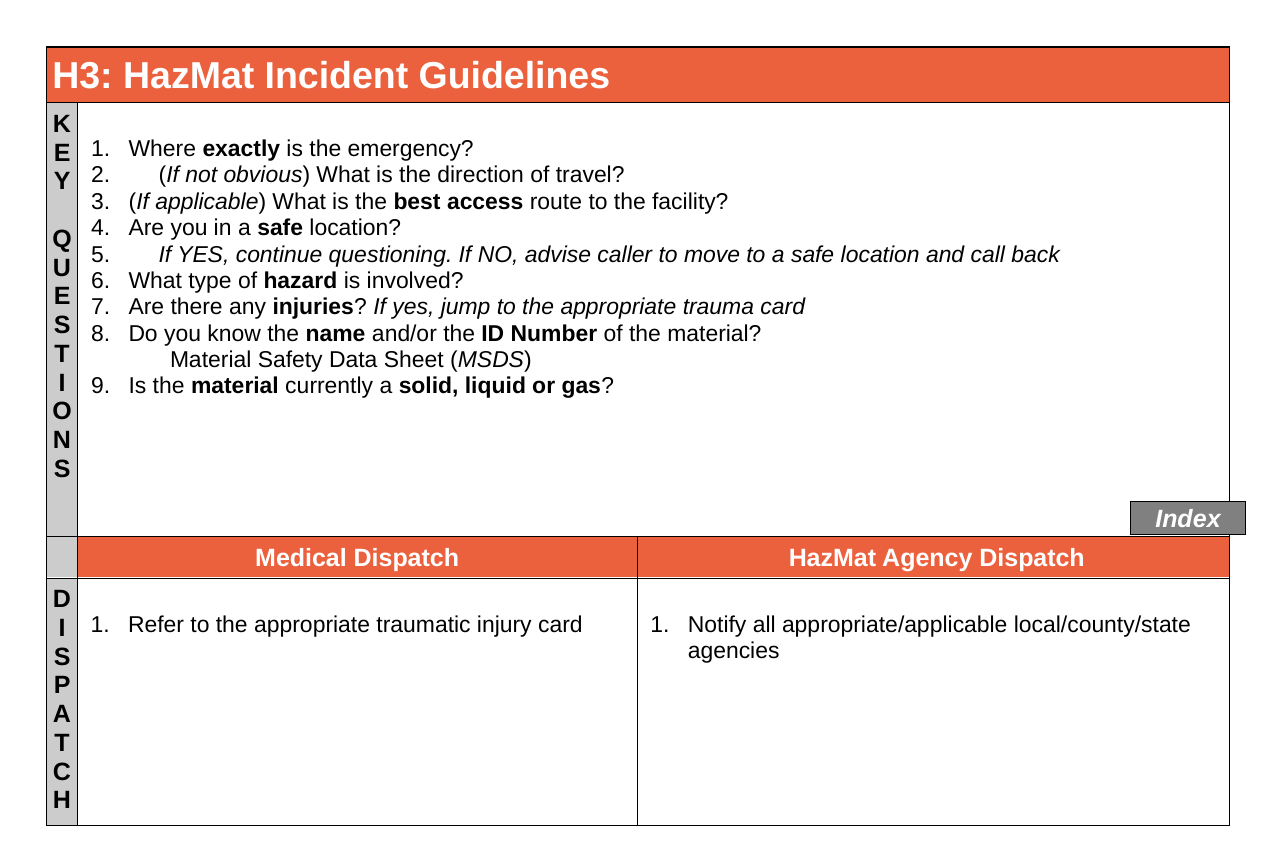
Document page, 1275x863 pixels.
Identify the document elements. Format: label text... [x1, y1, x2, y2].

table_cell [47, 537, 77, 577]
table_header H3: HazMat Incident Guidelines [47, 48, 1229, 102]
table_cell Notify all appropriate/applicable local/county/state agencies [638, 579, 1229, 825]
table_cell Medical Dispatch [78, 537, 637, 577]
table_cell DISPATCH [47, 579, 77, 825]
table_cell KEY QUESTIONS [47, 103, 77, 536]
table_cell HazMat Agency Dispatch [638, 537, 1229, 577]
table_cell Where exactly is the emergency? (If not obvious) What is the direction of travel? (If applicable) What is the best access route to the facility? Are you in a safe location? If YES, continue questioning. If NO, advise caller to move to a safe location and call back What type of hazard is involved? Are there any injuries? If yes, jump to the appropriate trauma card Do you know the name and/or the ID Number of the material? Material Safety Data Sheet (MSDS) Is the material currently a solid, liquid or gas? [78, 103, 1229, 536]
table_cell Refer to the appropriate traumatic injury card [78, 579, 637, 825]
